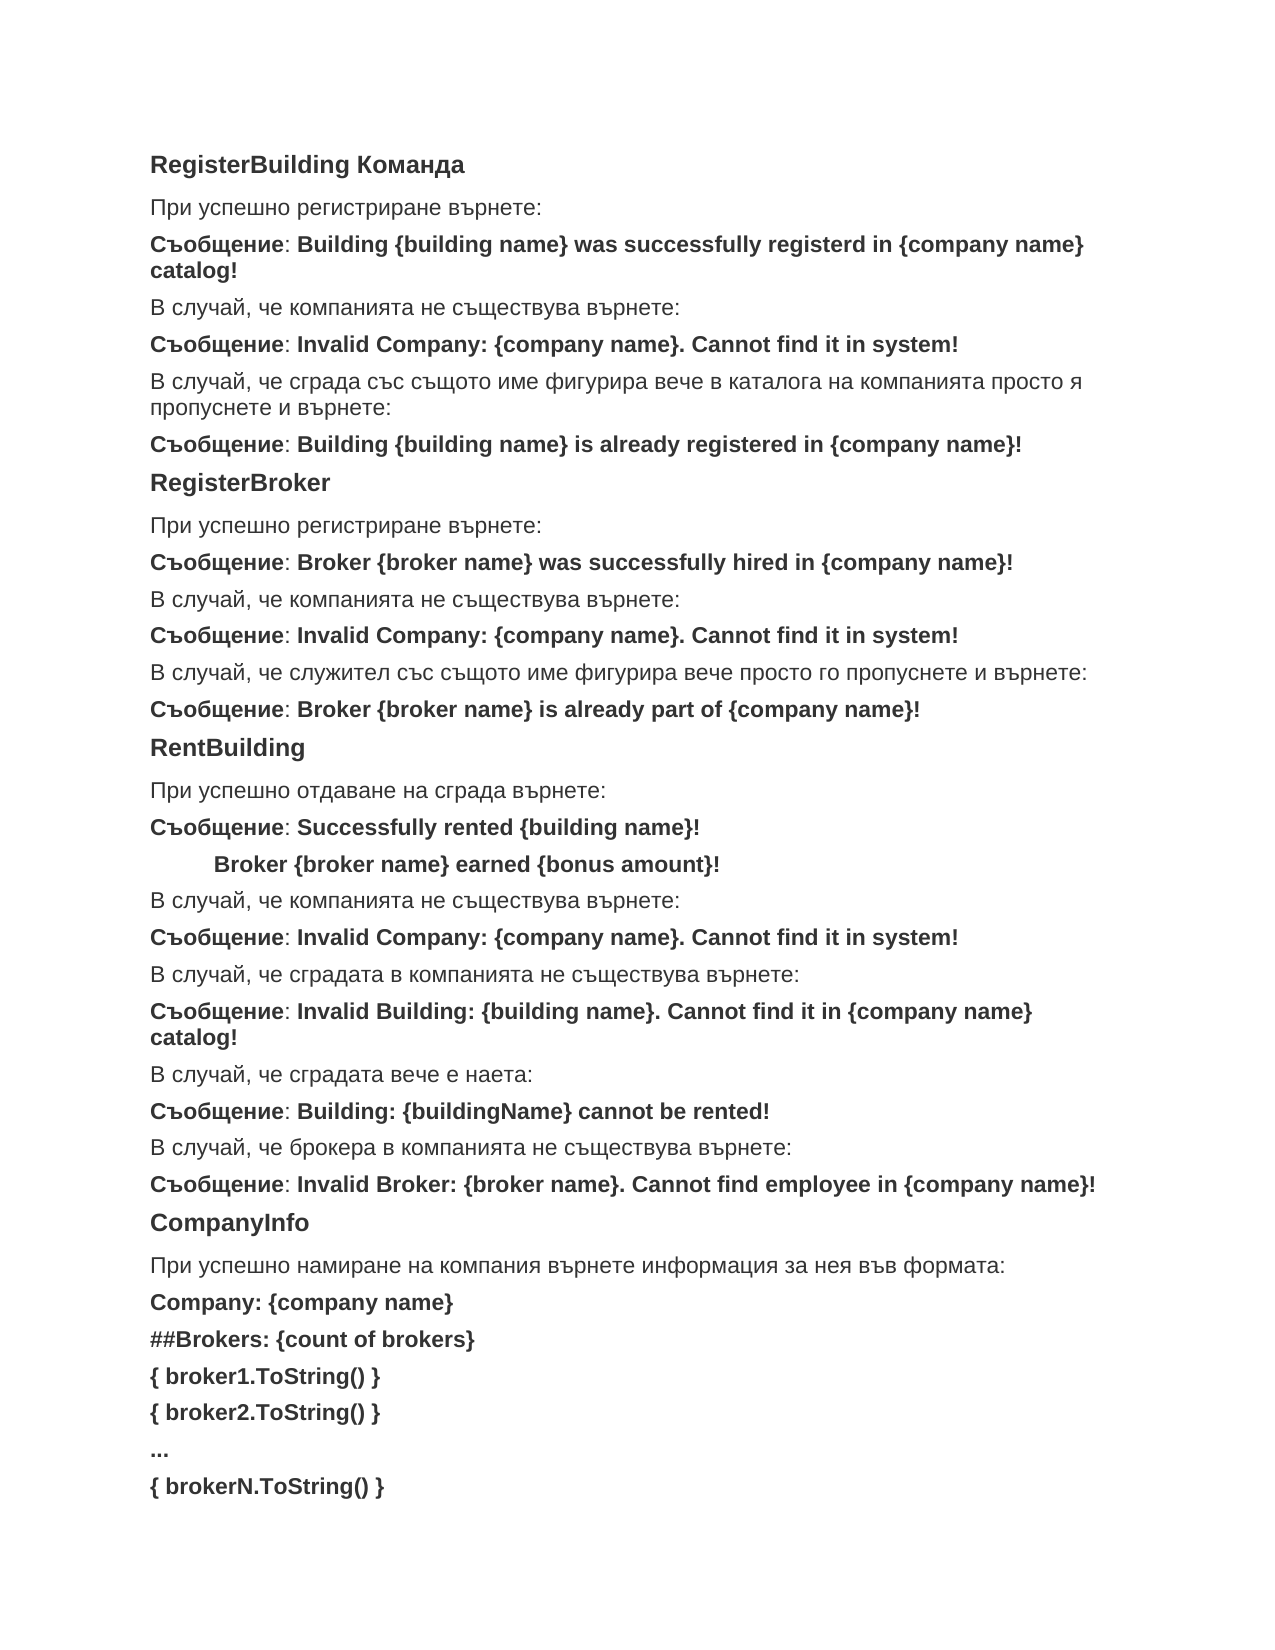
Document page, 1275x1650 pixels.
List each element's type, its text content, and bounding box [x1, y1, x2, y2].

text Съобщение: Broker {broker name} was successfully hired in {company name}! [150, 549, 1125, 575]
text Съобщение: Invalid Company: {company name}. Cannot find it in system! [150, 331, 1125, 357]
text Съобщение: Invalid Company: {company name}. Cannot find it in system! [150, 924, 1125, 951]
text В случай, че служител със същото име фигурира вече просто го пропуснете и върнете: [150, 659, 1125, 686]
text Съобщение: Building {building name} was successfully registerd in {company name} catalog! [150, 231, 1125, 284]
text В случай, че компанията не съществува върнете: [150, 887, 1125, 914]
text Съобщение: Building {building name} is already registered in {company name}! [150, 431, 1125, 457]
text Broker {broker name} earned {bonus amount}! [150, 851, 1125, 877]
text При успешно регистриране върнете: [150, 194, 1125, 221]
text В случай, че брокера в компанията не съществува върнете: [150, 1134, 1125, 1161]
text При успешно регистриране върнете: [150, 512, 1125, 538]
subtitle RegisterBroker [150, 468, 1125, 496]
text Съобщение: Successfully rented {building name}! [150, 814, 1125, 840]
subtitle CompanyInfo [150, 1208, 1125, 1237]
text Company: {company name} [150, 1289, 1125, 1315]
text В случай, че компанията не съществува върнете: [150, 294, 1125, 321]
text Съобщение: Building: {buildingName} cannot be rented! [150, 1098, 1125, 1124]
text Съобщение: Invalid Company: {company name}. Cannot find it in system! [150, 622, 1125, 649]
text В случай, че сграда със същото име фигурира вече в каталога на компанията просто я пропуснете и върнете: [150, 368, 1125, 421]
subtitle RegisterBuilding Команда [150, 150, 1125, 179]
text При успешно намиране на компания върнете информация за нея във формата: [150, 1252, 1125, 1279]
text В случай, чe сградата вече е наета: [150, 1061, 1125, 1087]
text В случай, че компанията не съществува върнете: [150, 586, 1125, 612]
text В случай, чe сградата в компанията не съществува върнете: [150, 961, 1125, 987]
text ##Brokers: {count of brokers} [150, 1326, 1125, 1352]
subtitle RentBuilding [150, 733, 1125, 761]
text { broker1.ToString() } [150, 1363, 1125, 1389]
text При успешно отдаване на сграда върнете: [150, 777, 1125, 803]
text ... [150, 1436, 1125, 1462]
text Съобщение: Invalid Building: {building name}. Cannot find it in {company name} catalog! [150, 998, 1125, 1050]
text { broker2.ToString() } [150, 1399, 1125, 1426]
text Съобщение: Broker {broker name} is already part of {company name}! [150, 696, 1125, 722]
text Съобщение: Invalid Broker: {broker name}. Cannot find employee in {company name}! [150, 1171, 1125, 1197]
text { brokerN.ToString() } [150, 1473, 1125, 1499]
